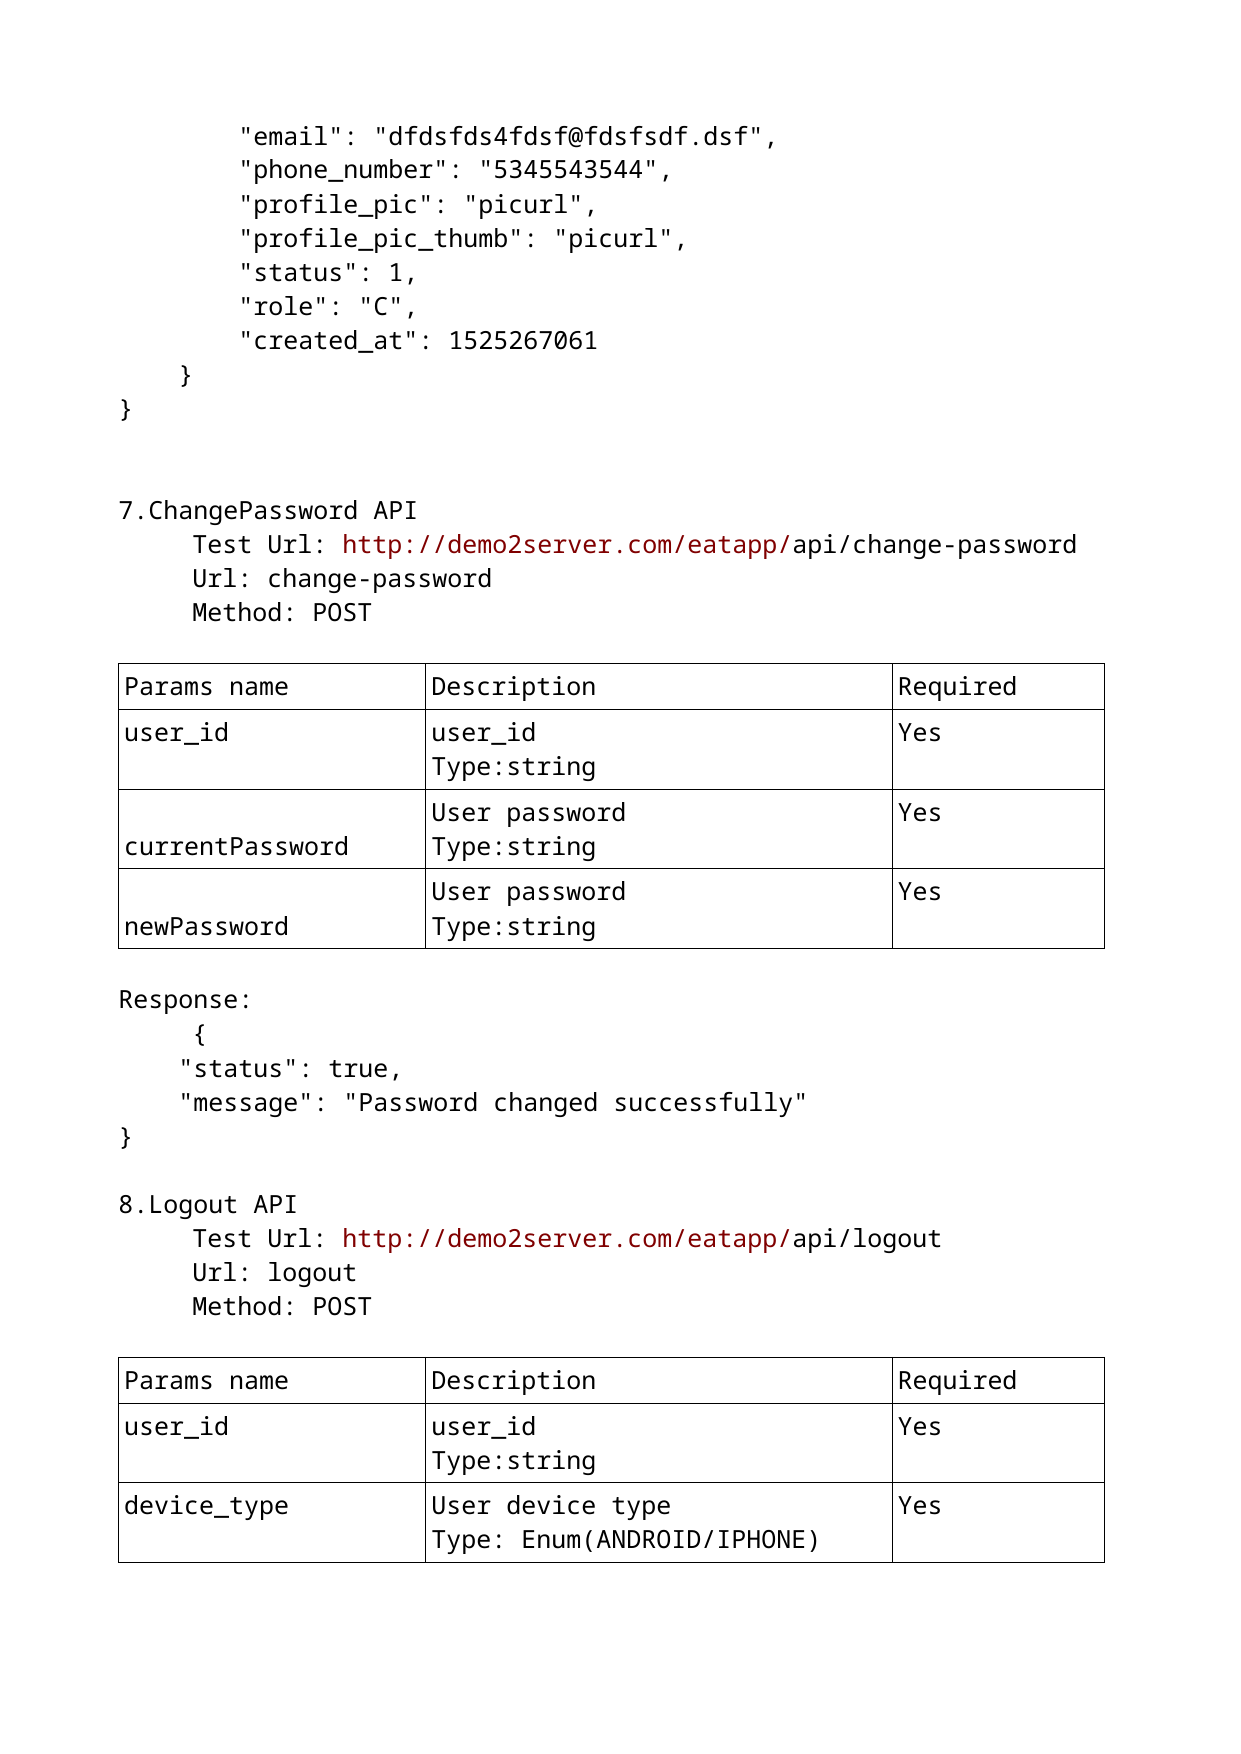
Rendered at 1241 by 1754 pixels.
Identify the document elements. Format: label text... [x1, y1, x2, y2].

table_cell Yes [893, 1483, 1104, 1562]
table_cell User device type Type: Enum(ANDROID/IPHONE) [426, 1483, 892, 1562]
text 8.Logout API [118, 1186, 1122, 1221]
text { [118, 1016, 1122, 1050]
text "profile_pic": "picurl", [118, 186, 1122, 220]
text Url: logout [118, 1254, 1122, 1289]
text Test Url: http://demo2server.com/eatapp/api/logout [118, 1221, 1122, 1254]
text } [118, 357, 1122, 391]
table_cell device_type [119, 1483, 425, 1562]
table_header User password Type:string [426, 790, 892, 868]
table_header Yes [893, 790, 1104, 868]
text Test Url: http://demo2server.com/eatapp/api/change-password [118, 527, 1122, 561]
table_header Description [426, 664, 892, 709]
text "created_at": 1525267061 [118, 322, 1122, 357]
text } [118, 391, 1122, 425]
text "email": "dfdsfds4fdsf@fdsfsdf.dsf", [118, 118, 1122, 152]
table_cell user_id Type:string [426, 1404, 892, 1482]
table_cell Yes [893, 1404, 1104, 1482]
text "status": 1, [118, 254, 1122, 288]
text Method: POST [118, 1289, 1122, 1323]
text } [118, 1118, 1122, 1152]
table_cell user_id Type:string [426, 710, 892, 788]
table_cell user_id [119, 1404, 425, 1482]
table_header currentPassword [119, 790, 425, 868]
table_header Description [426, 1358, 892, 1402]
table_cell Yes [893, 869, 1104, 948]
table_header Params name [119, 1358, 425, 1402]
table_cell newPassword [119, 869, 425, 948]
table_header Required [893, 1358, 1104, 1402]
table_cell user_id [119, 710, 425, 788]
table_header Required [893, 664, 1104, 709]
text Url: change-password [118, 561, 1122, 595]
text Response: [118, 982, 1122, 1016]
text "profile_pic_thumb": "picurl", [118, 220, 1122, 254]
table_cell User password Type:string [426, 869, 892, 948]
text "message": "Password changed successfully" [118, 1084, 1122, 1118]
text "role": "C", [118, 288, 1122, 322]
text "phone_number": "5345543544", [118, 152, 1122, 186]
text Method: POST [118, 595, 1122, 629]
text 7.ChangePassword API [118, 493, 1122, 527]
text "status": true, [118, 1050, 1122, 1084]
table_header Params name [119, 664, 425, 709]
table_cell Yes [893, 710, 1104, 788]
